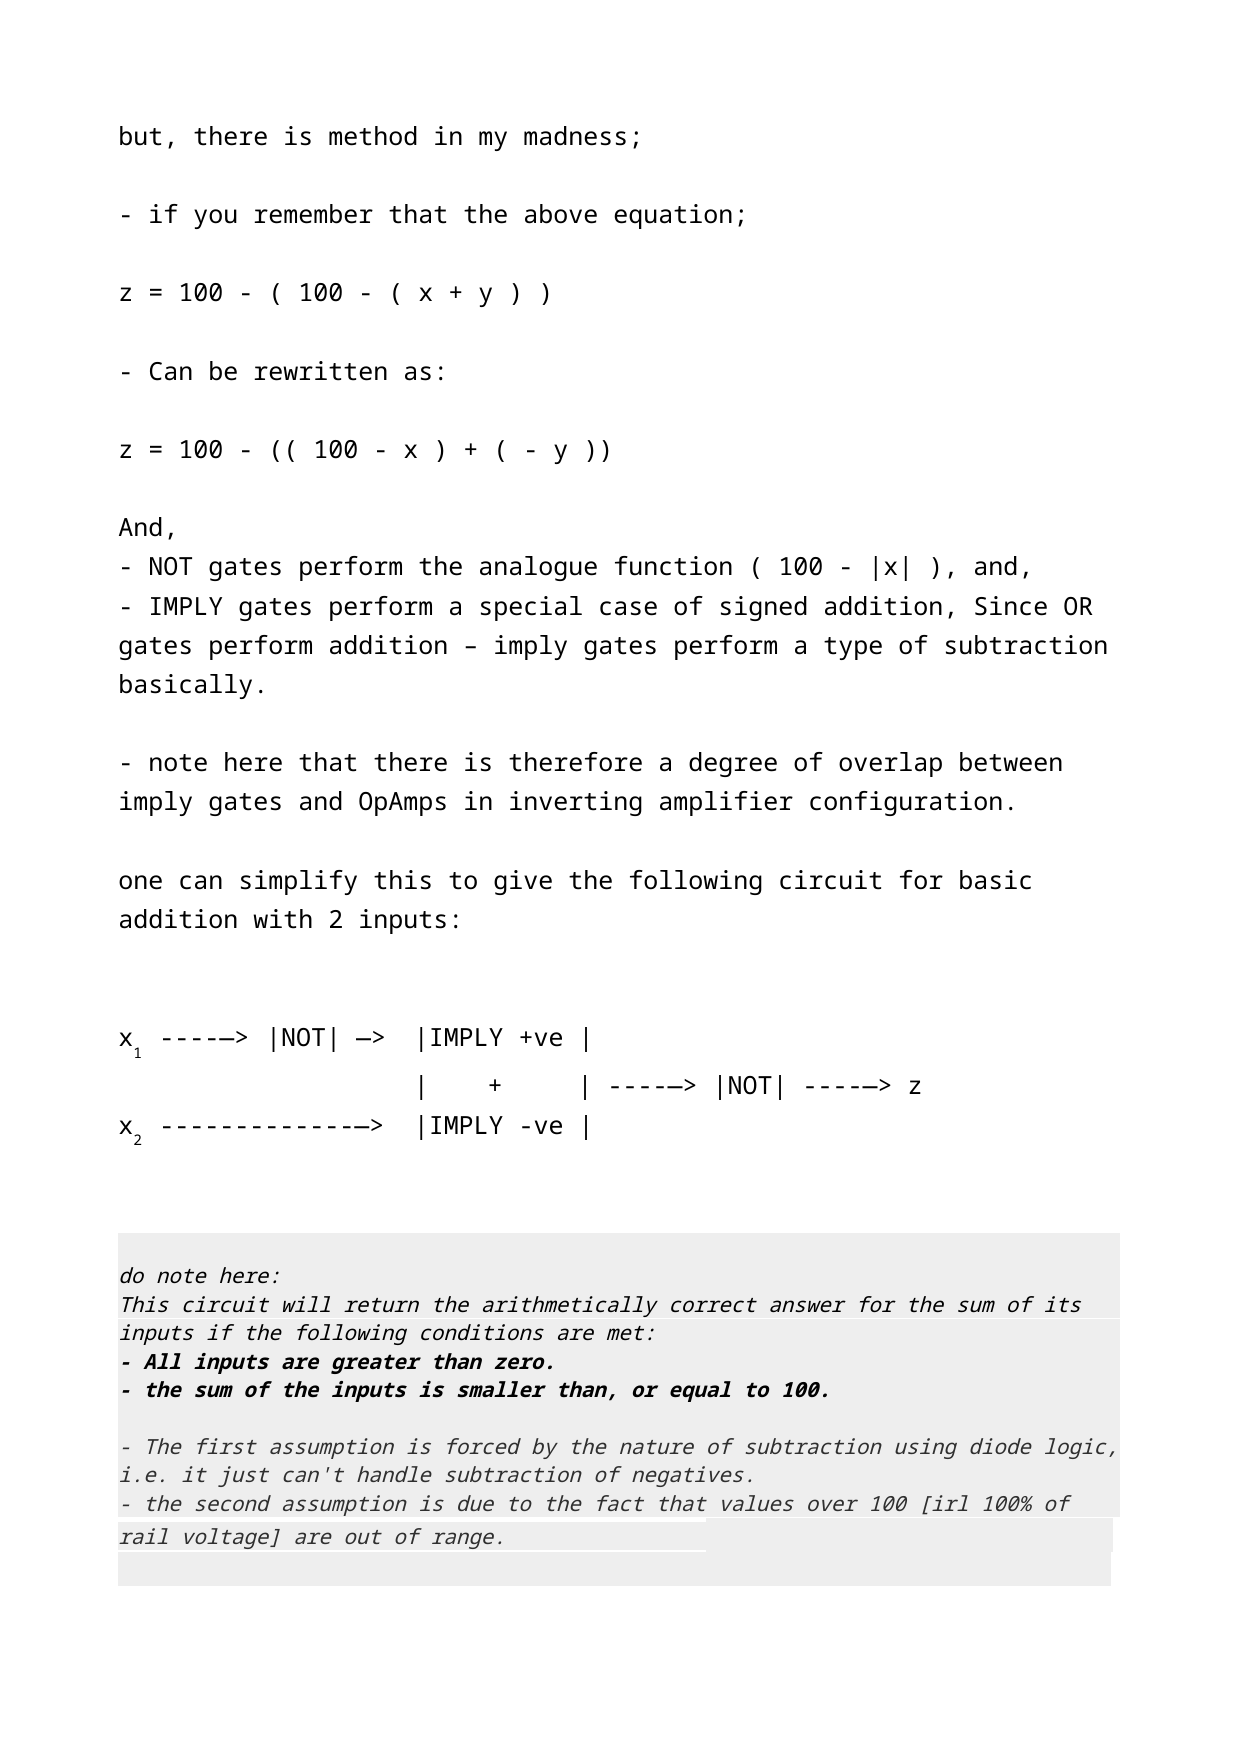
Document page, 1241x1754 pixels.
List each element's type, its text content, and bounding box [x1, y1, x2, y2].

text one can simplify this to give the following circuit for basic addition with 2 inputs: [118, 862, 1122, 975]
text x1 ----—> |NOT| —> |IMPLY +ve | | + | ----—> |NOT| ----—> z x2 -------------—> |IMPLY -ve | [118, 980, 1122, 1189]
text - note here that there is therefore a degree of overlap between imply gates and OpAmps in inverting amplifier configuration. [118, 745, 1122, 818]
text do note here: [118, 1262, 1122, 1290]
text - the sum of the inputs is smaller than, or equal to 100. [118, 1375, 1122, 1404]
text - The first assumption is forced by the nature of subtraction using diode logic, i.e. it just can't handle subtraction of negatives. [118, 1432, 1122, 1489]
text but, there is method in my madness; - if you remember that the above equation; z = 100 - ( 100 - ( x + y ) ) - Can be rewritten as: z = 100 - (( 100 - x ) + ( - y )) And, [118, 118, 1122, 544]
text This circuit will return the arithmetically correct answer for the sum of its inputs if the following conditions are met: [118, 1290, 1122, 1347]
text - the second assumption is due to the fact that values over 100 [irl 100% of rail voltage] are out of range. [118, 1489, 1122, 1552]
text - All inputs are greater than zero. [118, 1347, 1122, 1375]
text - NOT gates perform the analogue function ( 100 - |x| ), and, - IMPLY gates perform a special case of signed addition, Since OR gates perform addition – imply gates perform a type of subtraction basically. [118, 549, 1122, 701]
